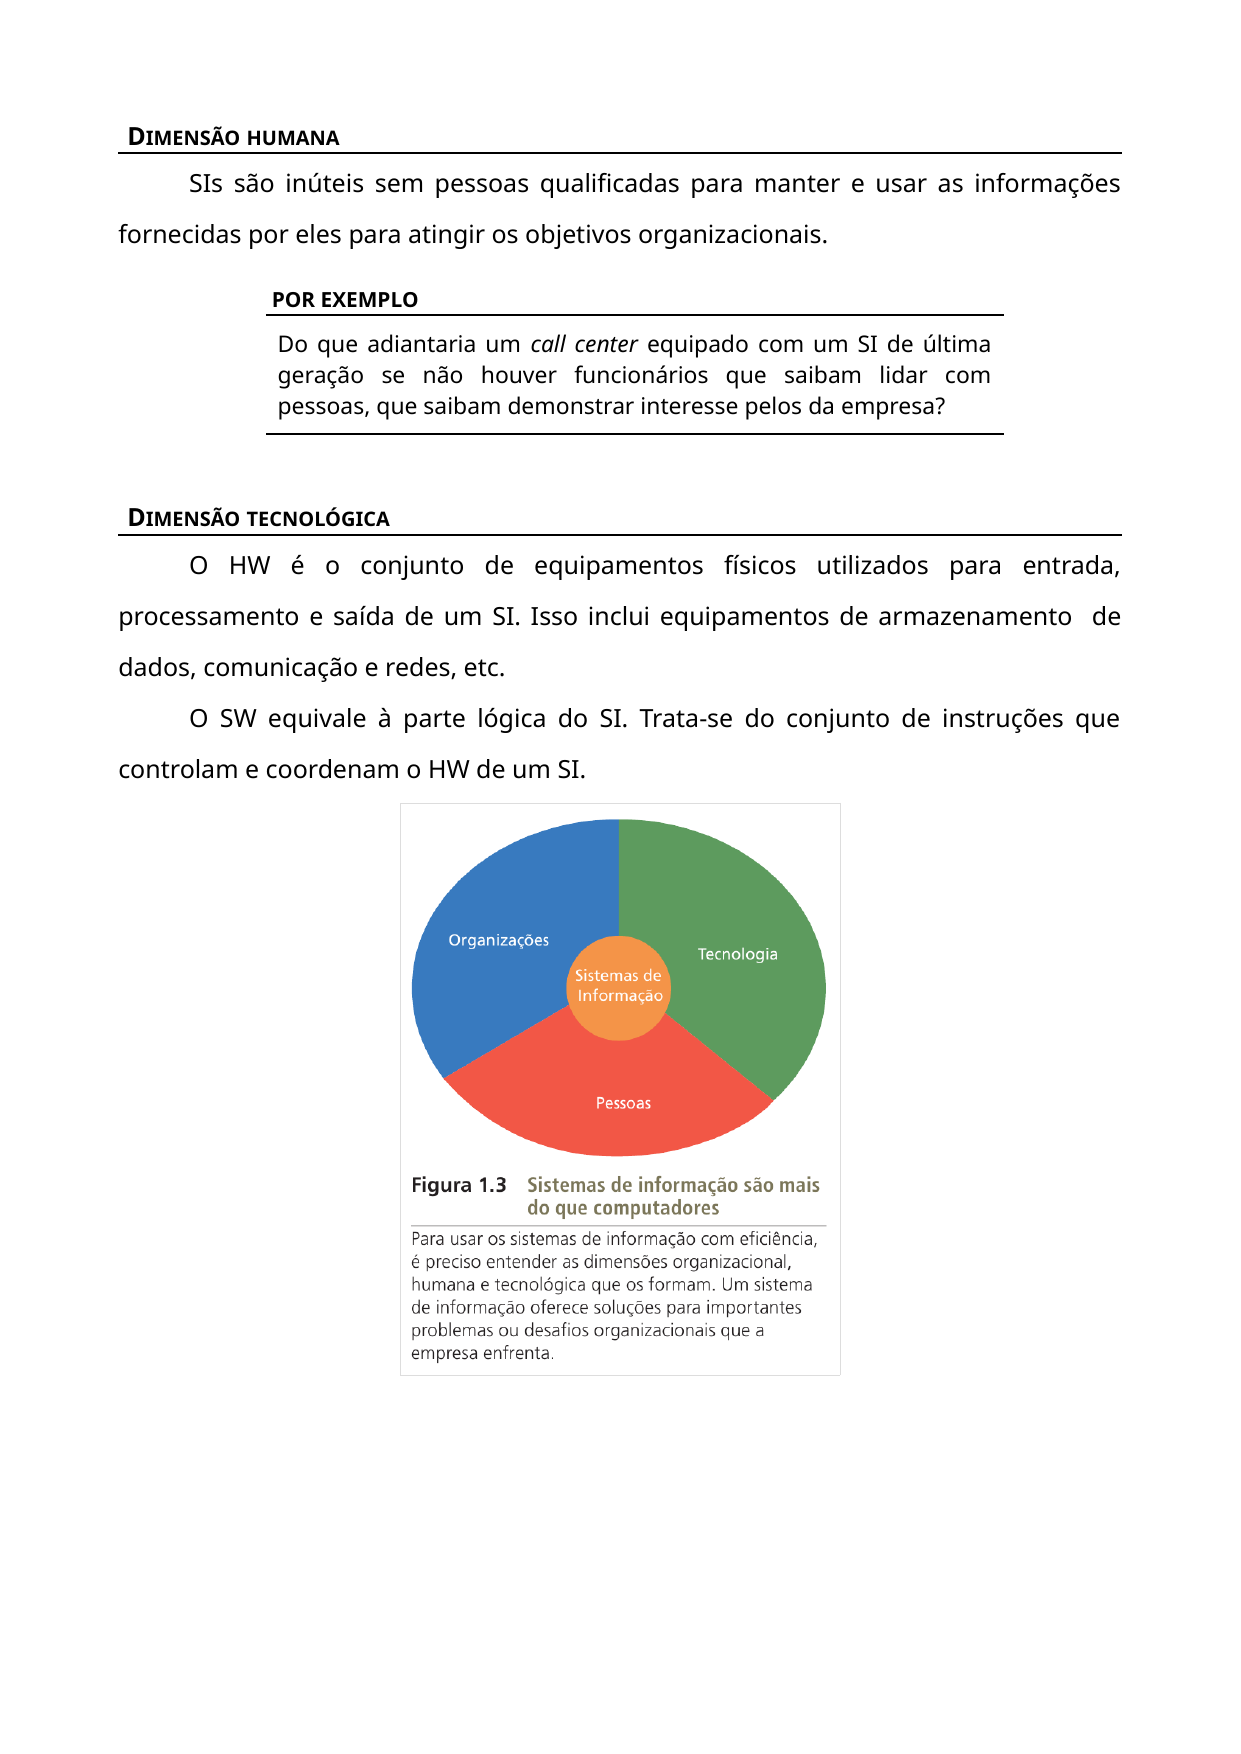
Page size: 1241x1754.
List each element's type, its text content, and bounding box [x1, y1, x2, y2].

text Dimensão humana [118, 118, 1122, 152]
text Do que adiantaria um call center equipado com um SI de última geração se não houver funcionários que saibam lidar com pessoas, que saibam demonstrar interesse pelos da empresa? [266, 316, 1004, 433]
text Por Exemplo [266, 285, 1004, 314]
text O HW é o conjunto de equipamentos físicos utilizados para entrada, processamento e saída de um SI. Isso inclui equipamentos de armazenamento de dados, comunicação e redes, etc. [118, 547, 1122, 684]
picture [402, 805, 838, 1372]
text SIs são inúteis sem pessoas qualificadas para manter e usar as informações fornecidas por eles para atingir os objetivos organizacionais. [118, 166, 1122, 251]
text O SW equivale à parte lógica do SI. Trata-se do conjunto de instruções que controlam e coordenam o HW de um SI. [118, 701, 1122, 786]
text Dimensão tecnológica [118, 500, 1122, 534]
